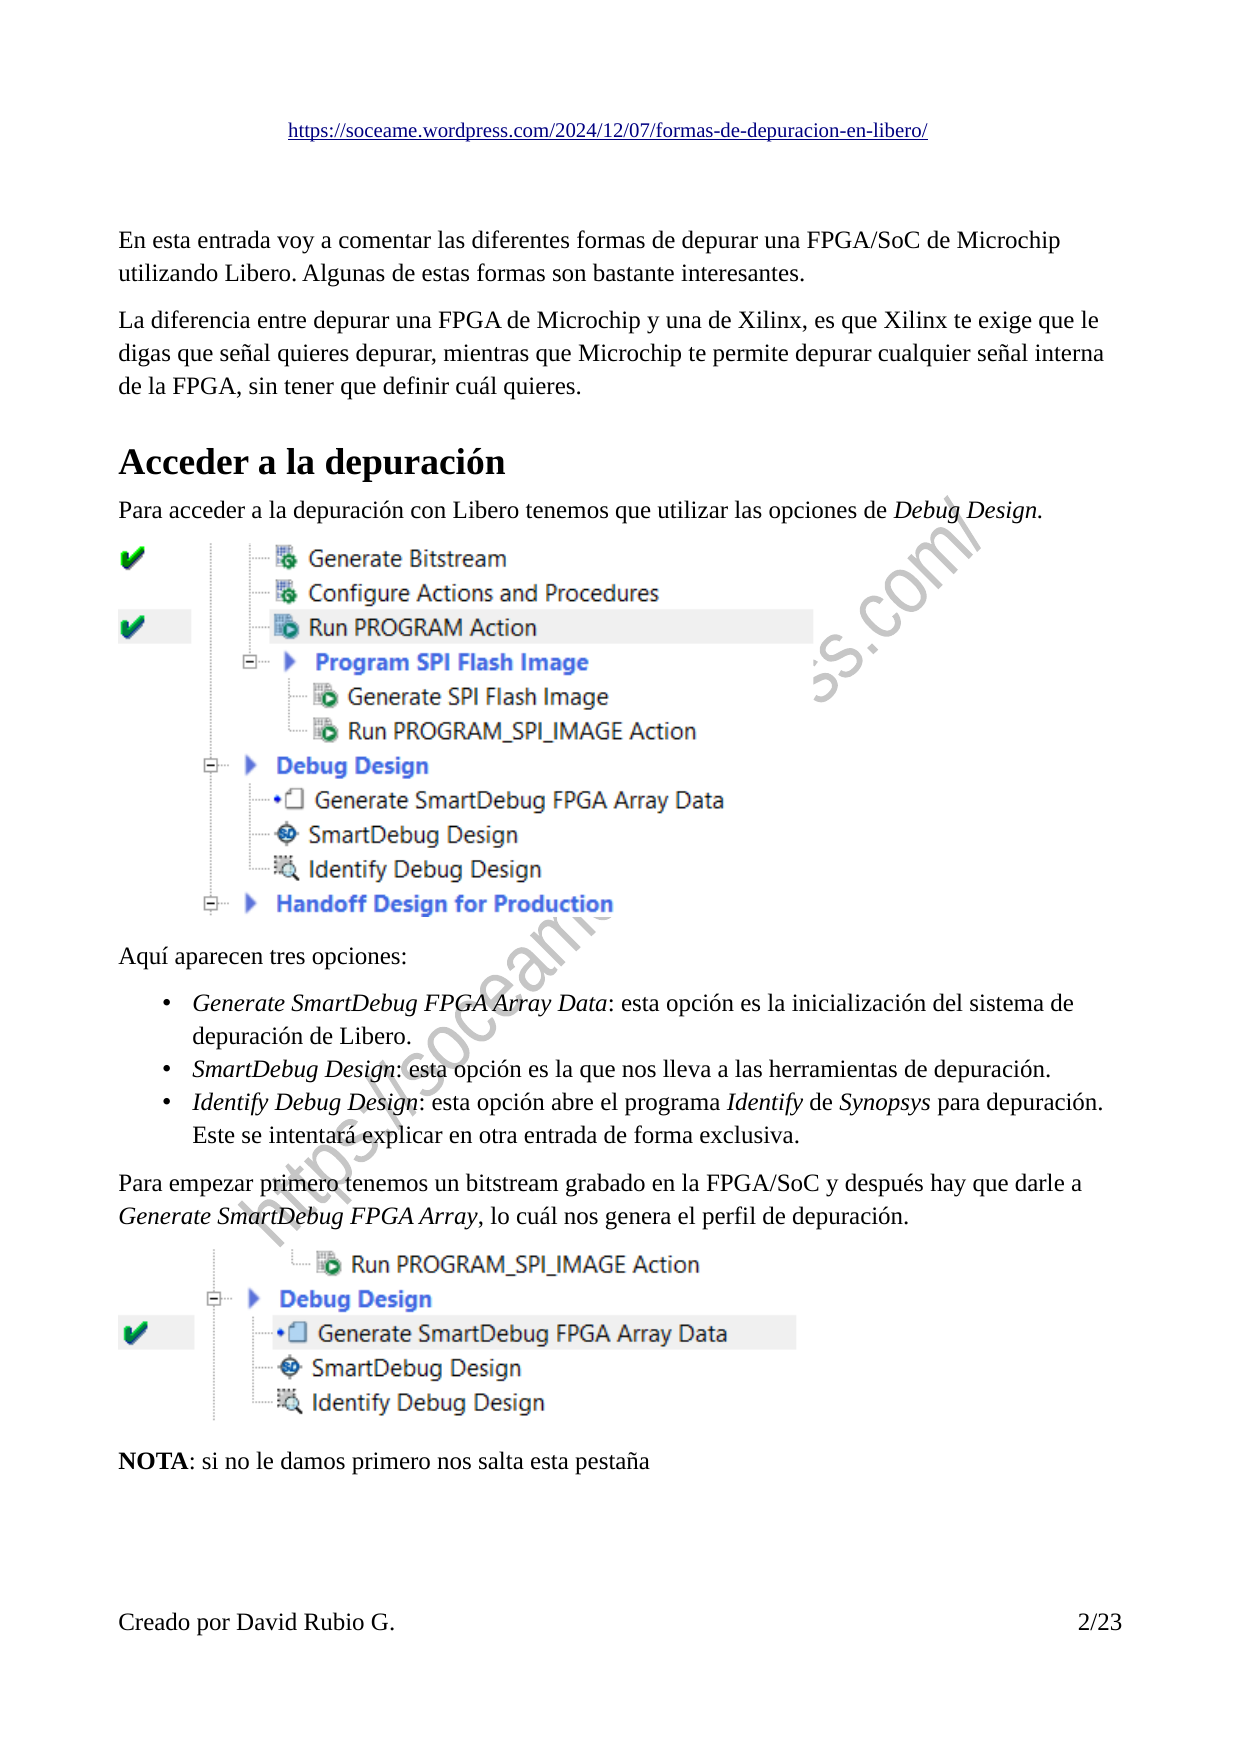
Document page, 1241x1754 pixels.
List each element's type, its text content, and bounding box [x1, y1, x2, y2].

text En esta entrada voy a comentar las diferentes formas de depurar una FPGA/SoC de Microchip utilizando Libero. Algunas de estas formas son bastante interesantes. [118, 225, 1122, 286]
text NOTA: si no le damos primero nos salta esta pestaña [118, 1446, 1122, 1475]
text Para acceder a la depuración con Libero tenemos que utilizar las opciones de Debug Design. [949, 495, 1122, 524]
text Para empezar primero tenemos un bitstream grabado en la FPGA/SoC y después hay que darle a Generate SmartDebug FPGA Array, lo cuál nos genera el perfil de depuración. [290, 1168, 1122, 1230]
text Aquí aparecen tres opciones: [118, 941, 1122, 969]
text Para empezar primero tenemos un bitstream grabado en la FPGA/SoC y después hay que darle a Generate SmartDebug FPGA Array, lo cuál nos genera el perfil de depuración. [118, 1168, 300, 1230]
picture [118, 1248, 797, 1422]
subtitle Acceder a la depuración [118, 440, 1122, 483]
text La diferencia entre depurar una FPGA de Microchip y una de Xilinx, es que Xilinx te exige que le digas que señal quieres depurar, mientras que Microchip te permite depurar cualquier señal interna de la FPGA, sin tener que definir cuál quieres. [118, 305, 1122, 400]
list SmartDebug Design: esta opción es la que nos lleva a las herramientas de depuración. [444, 1054, 1122, 1083]
list SmartDebug Design: esta opción es la que nos lleva a las herramientas de depuración. [162, 1054, 438, 1083]
list Identify Debug Design: esta opción abre el programa Identify de Synopsys para depuración. Este se intentará explicar en otra entrada de forma exclusiva. [162, 1087, 1122, 1149]
picture [118, 543, 814, 917]
text Para acceder a la depuración con Libero tenemos que utilizar las opciones de Debug Design. [118, 495, 958, 524]
list Generate SmartDebug FPGA Array Data: esta opción es la inicialización del sistema de depuración de Libero. [162, 988, 1122, 1050]
